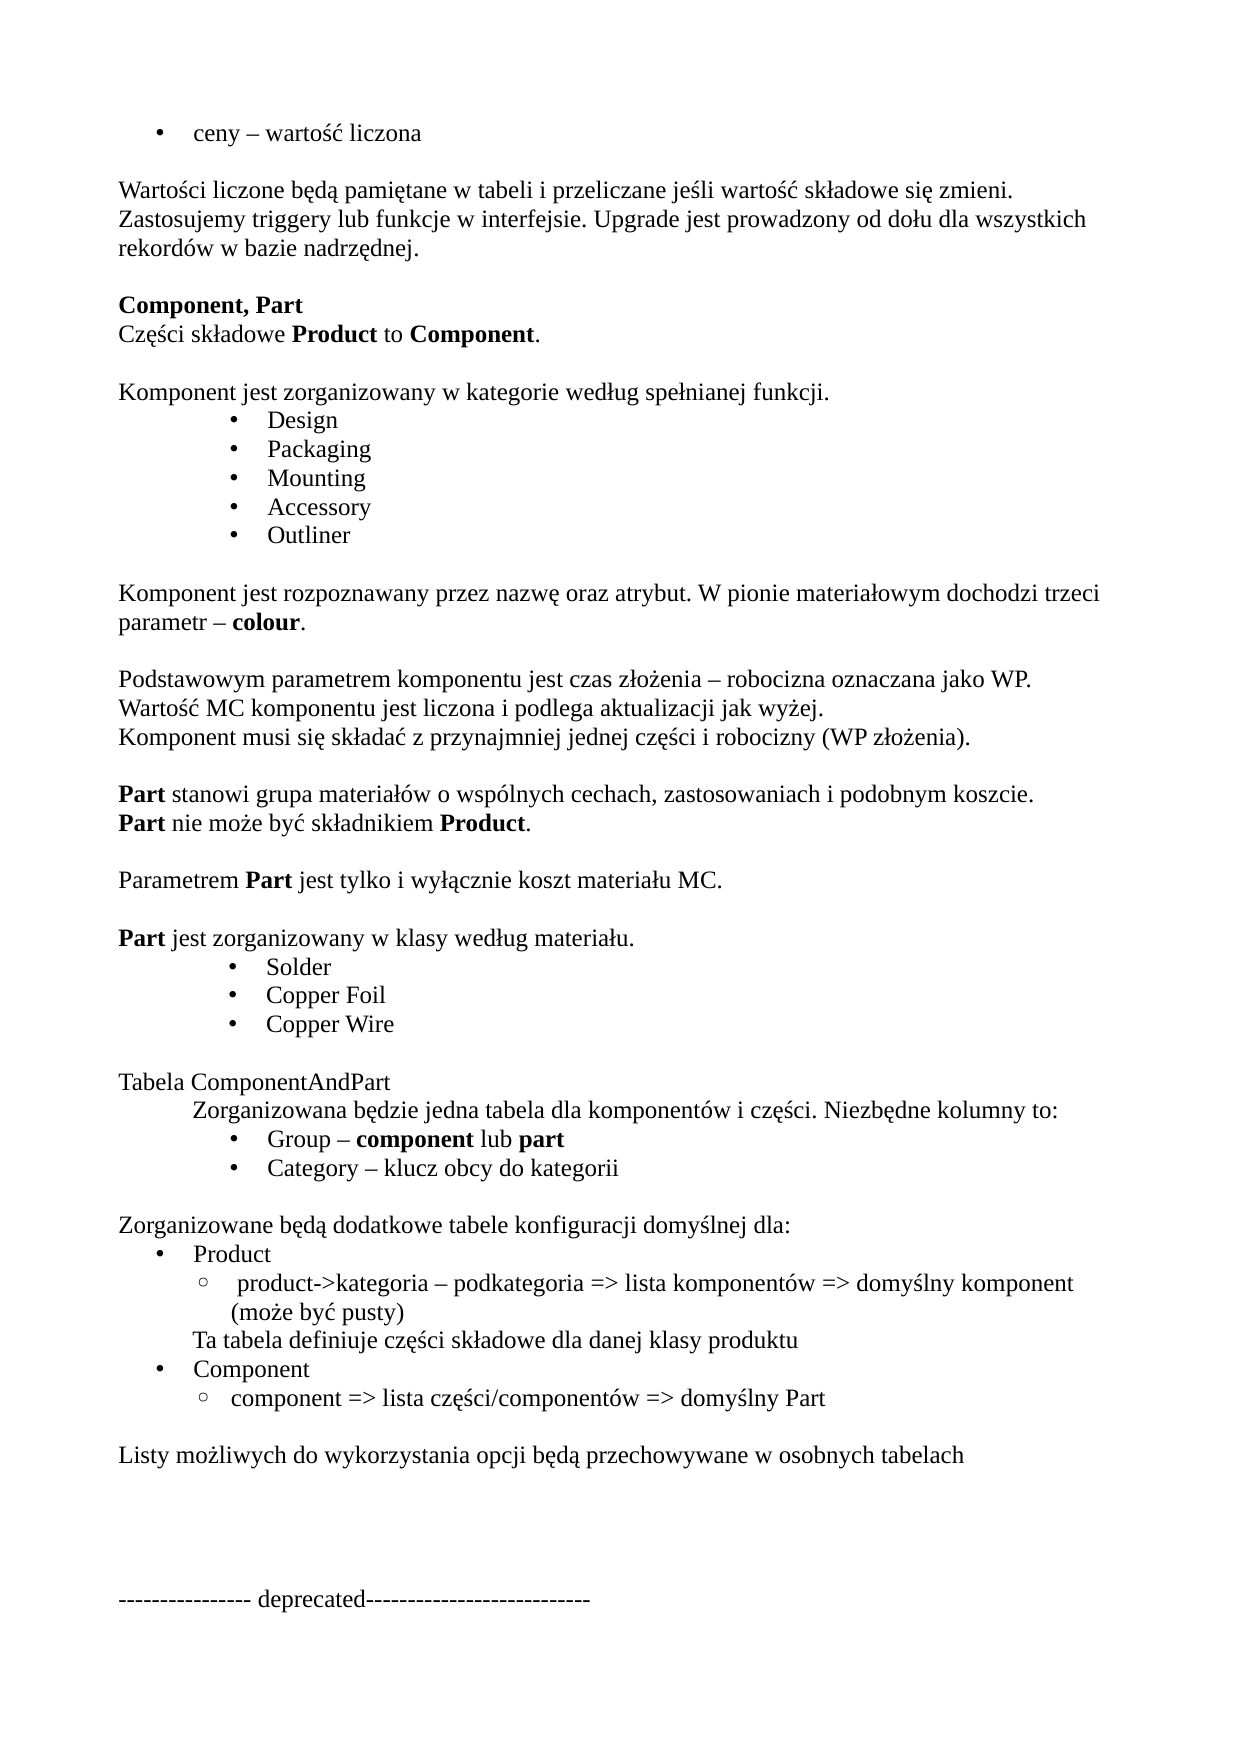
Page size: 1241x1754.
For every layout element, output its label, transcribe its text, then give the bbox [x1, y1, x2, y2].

list Product [156, 1239, 1122, 1268]
text Zorganizowana będzie jedna tabela dla komponentów i części. Niezbędne kolumny to: [118, 1096, 1122, 1124]
text Component, Part [118, 291, 1122, 319]
list Outliner [229, 521, 1122, 549]
text Podstawowym parametrem komponentu jest czas złożenia – robocizna oznaczana jako WP. [118, 664, 1122, 693]
text Części składowe Product to Component. [118, 319, 1122, 348]
list Group – component lub part [229, 1124, 1122, 1153]
text Part stanowi grupa materiałów o wspólnych cechach, zastosowaniach i podobnym koszcie. [118, 779, 1122, 808]
text Komponent jest rozpoznawany przez nazwę oraz atrybut. W pionie materiałowym dochodzi trzeci parametr – colour. [118, 578, 1122, 636]
text Listy możliwych do wykorzystania opcji będą przechowywane w osobnych tabelach [118, 1441, 1122, 1469]
text Parametrem Part jest tylko i wyłącznie koszt materiału MC. [118, 866, 1122, 894]
text Part nie może być składnikiem Product. [118, 808, 1122, 837]
list Category – klucz obcy do kategorii [229, 1153, 1122, 1182]
text Komponent musi się składać z przynajmniej jednej części i robocizny (WP złożenia). [118, 722, 1122, 751]
text ---------------- deprecated--------------------------- [118, 1584, 1122, 1613]
text Komponent jest zorganizowany w kategorie według spełnianej funkcji. [118, 377, 1122, 406]
list Component [156, 1354, 1122, 1383]
text Ta tabela definiuje części składowe dla danej klasy produktu [118, 1326, 1122, 1354]
list component => lista części/componentów => domyślny Part [193, 1383, 1122, 1412]
list ceny – wartość liczona [156, 118, 1122, 147]
list Solder [228, 952, 1122, 981]
text Part jest zorganizowany w klasy według materiału. [118, 923, 1122, 952]
list product->kategoria – podkategoria => lista komponentów => domyślny komponent (może być pusty) [193, 1268, 1122, 1326]
list Accessory [229, 492, 1122, 521]
text Wartości liczone będą pamiętane w tabeli i przeliczane jeśli wartość składowe się zmieni. [118, 176, 1122, 204]
list Design [229, 406, 1122, 434]
text Tabela ComponentAndPart [118, 1067, 1122, 1096]
list Mounting [229, 463, 1122, 492]
text Zorganizowane będą dodatkowe tabele konfiguracji domyślnej dla: [118, 1211, 1122, 1239]
list Copper Foil [228, 981, 1122, 1009]
text Zastosujemy triggery lub funkcje w interfejsie. Upgrade jest prowadzony od dołu dla wszystkich rekordów w bazie nadrzędnej. [118, 204, 1122, 262]
list Packaging [229, 434, 1122, 463]
text Wartość MC komponentu jest liczona i podlega aktualizacji jak wyżej. [118, 693, 1122, 722]
list Copper Wire [228, 1009, 1122, 1038]
